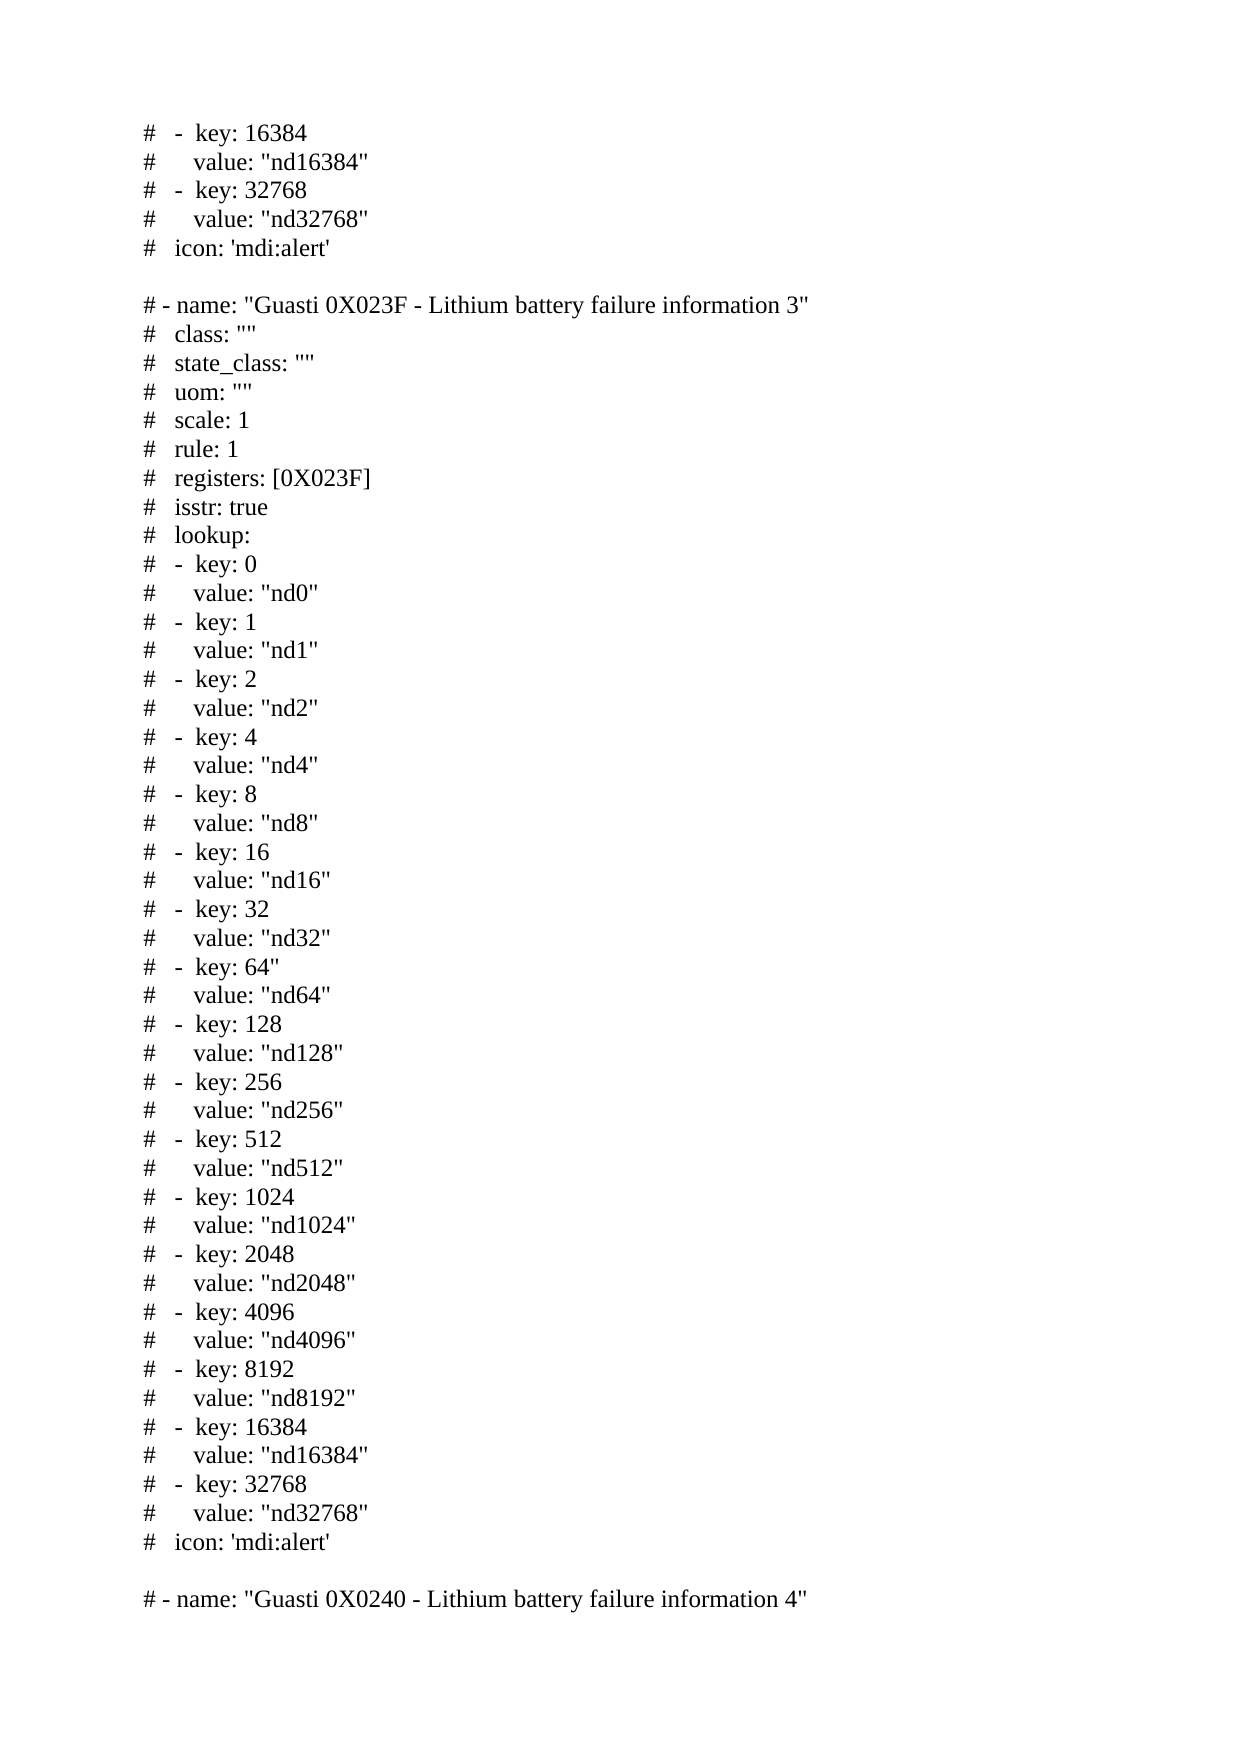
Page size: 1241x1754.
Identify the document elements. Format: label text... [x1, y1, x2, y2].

text # value: "nd2048" [118, 1268, 1122, 1297]
text # - name: "Guasti 0X0240 - Lithium battery failure information 4" [118, 1584, 1122, 1613]
text # isstr: true [118, 492, 1122, 521]
text # value: "nd1" [118, 636, 1122, 664]
text # uom: "" [118, 377, 1122, 406]
text # - key: 8 [118, 779, 1122, 808]
text # value: "nd8192" [118, 1383, 1122, 1412]
text # - key: 16384 [118, 118, 1122, 147]
text # value: "nd16" [118, 866, 1122, 894]
text # - key: 1024 [118, 1182, 1122, 1211]
text # - key: 512 [118, 1124, 1122, 1153]
text # value: "nd1024" [118, 1211, 1122, 1239]
text # icon: 'mdi:alert' [118, 1527, 1122, 1556]
text # state_class: "" [118, 348, 1122, 377]
text # - key: 4096 [118, 1297, 1122, 1326]
text # - key: 16384 [118, 1412, 1122, 1441]
text # - name: "Guasti 0X023F - Lithium battery failure information 3" [118, 291, 1122, 319]
text # value: "nd64" [118, 981, 1122, 1009]
text # rule: 1 [118, 434, 1122, 463]
text # value: "nd32" [118, 923, 1122, 952]
text # - key: 8192 [118, 1354, 1122, 1383]
text # value: "nd4" [118, 751, 1122, 779]
text # - key: 128 [118, 1009, 1122, 1038]
text # value: "nd8" [118, 808, 1122, 837]
text # value: "nd512" [118, 1153, 1122, 1182]
text # value: "nd2" [118, 693, 1122, 722]
text # - key: 1 [118, 607, 1122, 636]
text # registers: [0X023F] [118, 463, 1122, 492]
text # - key: 16 [118, 837, 1122, 866]
text # - key: 32 [118, 894, 1122, 923]
text # - key: 32768 [118, 1469, 1122, 1498]
text # value: "nd4096" [118, 1326, 1122, 1354]
text # value: "nd32768" [118, 204, 1122, 233]
text # value: "nd0" [118, 578, 1122, 607]
text # - key: 2048 [118, 1239, 1122, 1268]
text # value: "nd256" [118, 1096, 1122, 1124]
text # value: "nd16384" [118, 1441, 1122, 1469]
text # - key: 256 [118, 1067, 1122, 1096]
text # value: "nd128" [118, 1038, 1122, 1067]
text # scale: 1 [118, 406, 1122, 434]
text # value: "nd16384" [118, 147, 1122, 176]
text # icon: 'mdi:alert' [118, 233, 1122, 262]
text # - key: 2 [118, 664, 1122, 693]
text # - key: 32768 [118, 176, 1122, 204]
text # - key: 64" [118, 952, 1122, 981]
text # - key: 4 [118, 722, 1122, 751]
text # - key: 0 [118, 549, 1122, 578]
text # value: "nd32768" [118, 1498, 1122, 1527]
text # lookup: [118, 521, 1122, 549]
text # class: "" [118, 319, 1122, 348]
